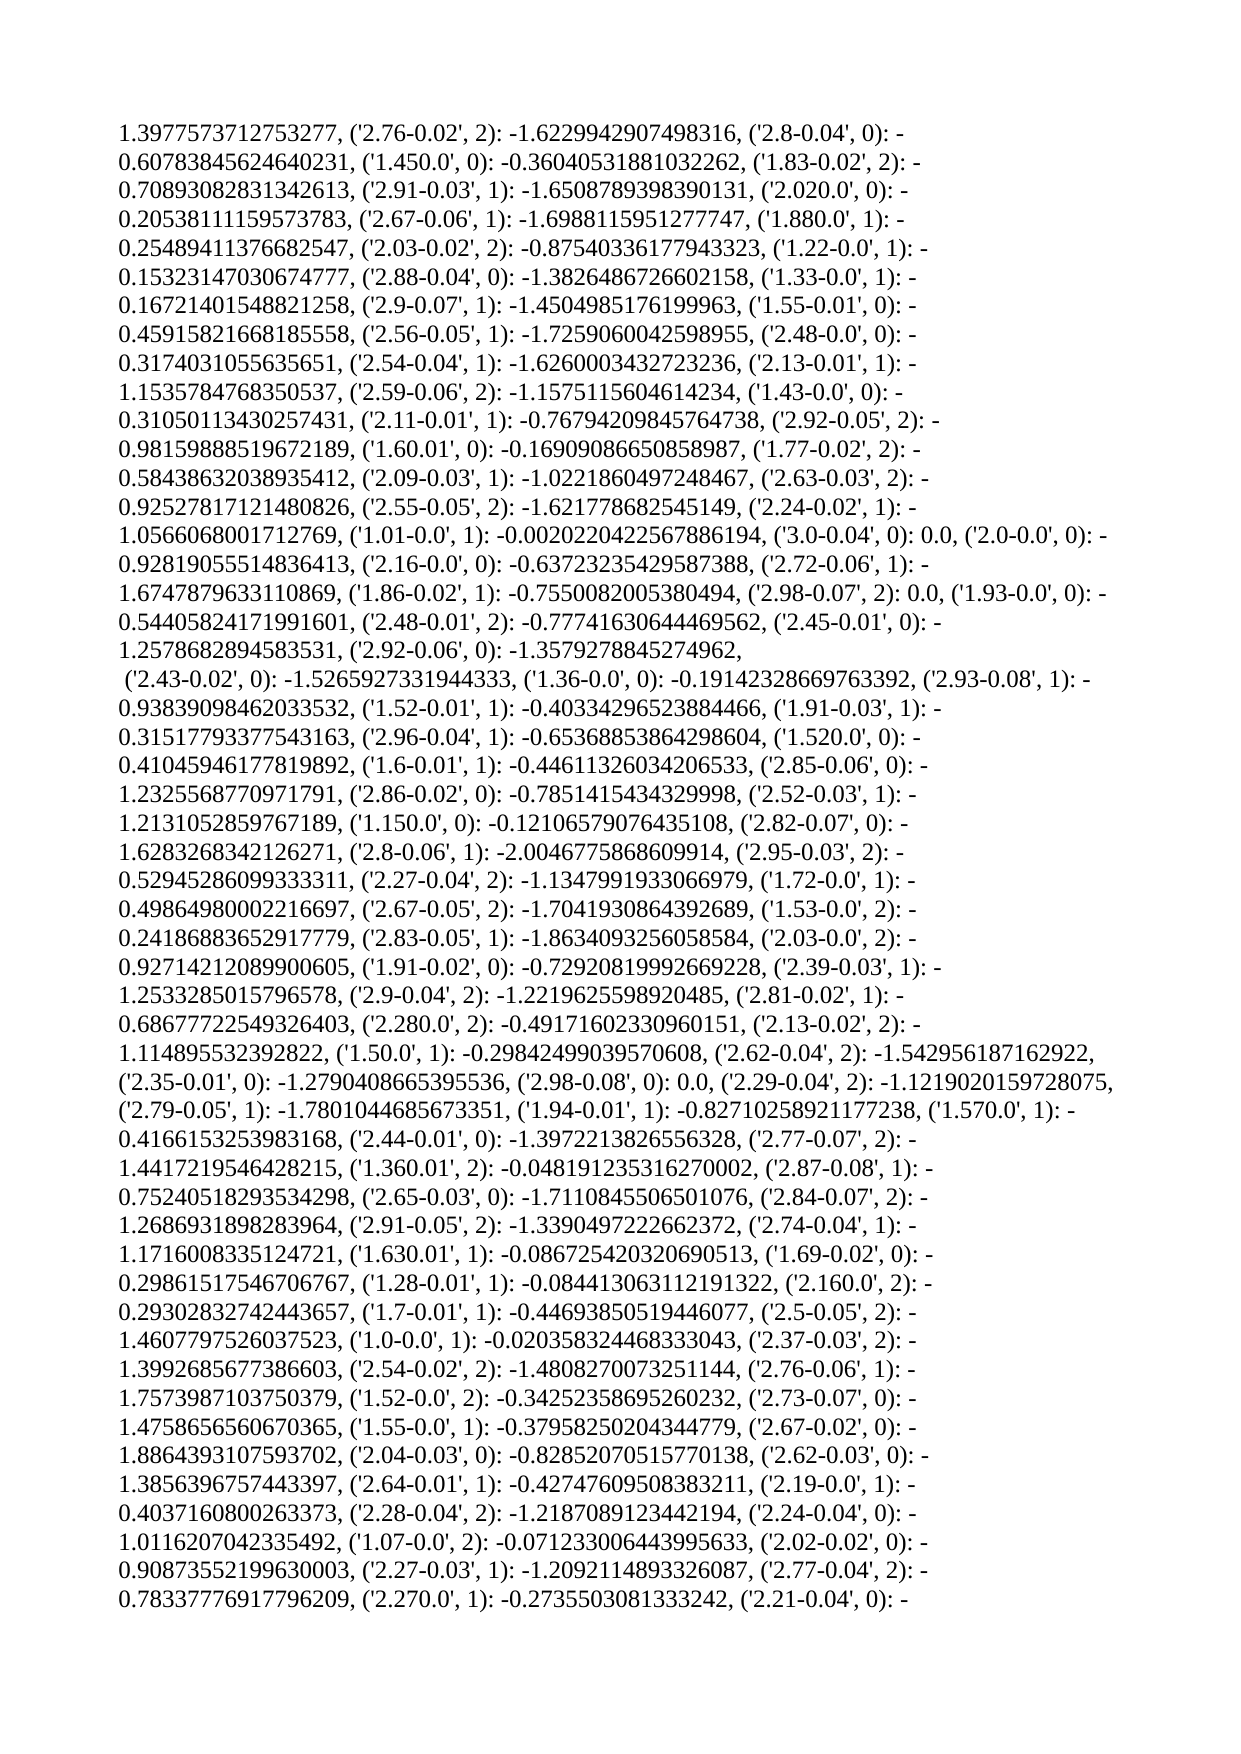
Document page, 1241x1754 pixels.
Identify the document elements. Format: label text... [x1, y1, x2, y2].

text ('2.43-0.02', 0): -1.5265927331944333, ('1.36-0.0', 0): -0.19142328669763392, ('2.93-0.08', 1): -0.93839098462033532, ('1.52-0.01', 1): -0.40334296523884466, ('1.91-0.03', 1): -0.31517793377543163, ('2.96-0.04', 1): -0.65368853864298604, ('1.520.0', 0): -0.41045946177819892, ('1.6-0.01', 1): -0.44611326034206533, ('2.85-0.06', 0): -1.2325568770971791, ('2.86-0.02', 0): -0.7851415434329998, ('2.52-0.03', 1): -1.2131052859767189, ('1.150.0', 0): -0.12106579076435108, ('2.82-0.07', 0): -1.6283268342126271, ('2.8-0.06', 1): -2.0046775868609914, ('2.95-0.03', 2): -0.52945286099333311, ('2.27-0.04', 2): -1.1347991933066979, ('1.72-0.0', 1): -0.49864980002216697, ('2.67-0.05', 2): -1.7041930864392689, ('1.53-0.0', 2): -0.24186883652917779, ('2.83-0.05', 1): -1.8634093256058584, ('2.03-0.0', 2): -0.92714212089900605, ('1.91-0.02', 0): -0.72920819992669228, ('2.39-0.03', 1): -1.2533285015796578, ('2.9-0.04', 2): -1.2219625598920485, ('2.81-0.02', 1): -0.68677722549326403, ('2.280.0', 2): -0.49171602330960151, ('2.13-0.02', 2): -1.114895532392822, ('1.50.0', 1): -0.29842499039570608, ('2.62-0.04', 2): -1.542956187162922, ('2.35-0.01', 0): -1.2790408665395536, ('2.98-0.08', 0): 0.0, ('2.29-0.04', 2): -1.1219020159728075, ('2.79-0.05', 1): -1.7801044685673351, ('1.94-0.01', 1): -0.82710258921177238, ('1.570.0', 1): -0.4166153253983168, ('2.44-0.01', 0): -1.3972213826556328, ('2.77-0.07', 2): -1.4417219546428215, ('1.360.01', 2): -0.048191235316270002, ('2.87-0.08', 1): -0.75240518293534298, ('2.65-0.03', 0): -1.7110845506501076, ('2.84-0.07', 2): -1.2686931898283964, ('2.91-0.05', 2): -1.3390497222662372, ('2.74-0.04', 1): -1.1716008335124721, ('1.630.01', 1): -0.086725420320690513, ('1.69-0.02', 0): -0.29861517546706767, ('1.28-0.01', 1): -0.084413063112191322, ('2.160.0', 2): -0.29302832742443657, ('1.7-0.01', 1): -0.44693850519446077, ('2.5-0.05', 2): -1.4607797526037523, ('1.0-0.0', 1): -0.020358324468333043, ('2.37-0.03', 2): -1.3992685677386603, ('2.54-0.02', 2): -1.4808270073251144, ('2.76-0.06', 1): -1.7573987103750379, ('1.52-0.0', 2): -0.34252358695260232, ('2.73-0.07', 0): -1.4758656560670365, ('1.55-0.0', 1): -0.37958250204344779, ('2.67-0.02', 0): -1.8864393107593702, ('2.04-0.03', 0): -0.82852070515770138, ('2.62-0.03', 0): -1.3856396757443397, ('2.64-0.01', 1): -0.42747609508383211, ('2.19-0.0', 1): -0.4037160800263373, ('2.28-0.04', 2): -1.2187089123442194, ('2.24-0.04', 0): -1.0116207042335492, ('1.07-0.0', 2): -0.071233006443995633, ('2.02-0.02', 0): -0.90873552199630003, ('2.27-0.03', 1): -1.2092114893326087, ('2.77-0.04', 2): -0.78337776917796209, ('2.270.0', 1): -0.2735503081333242, ('2.21-0.04', 0): [118, 664, 1122, 1613]
text -1.3977573712753277, ('2.76-0.02', 2): -1.6229942907498316, ('2.8-0.04', 0): -0.60783845624640231, ('1.450.0', 0): -0.36040531881032262, ('1.83-0.02', 2): -0.70893082831342613, ('2.91-0.03', 1): -1.6508789398390131, ('2.020.0', 0): -0.20538111159573783, ('2.67-0.06', 1): -1.6988115951277747, ('1.880.0', 1): -0.25489411376682547, ('2.03-0.02', 2): -0.87540336177943323, ('1.22-0.0', 1): -0.15323147030674777, ('2.88-0.04', 0): -1.3826486726602158, ('1.33-0.0', 1): -0.16721401548821258, ('2.9-0.07', 1): -1.4504985176199963, ('1.55-0.01', 0): -0.45915821668185558, ('2.56-0.05', 1): -1.7259060042598955, ('2.48-0.0', 0): -0.3174031055635651, ('2.54-0.04', 1): -1.6260003432723236, ('2.13-0.01', 1): -1.1535784768350537, ('2.59-0.06', 2): -1.1575115604614234, ('1.43-0.0', 0): -0.31050113430257431, ('2.11-0.01', 1): -0.76794209845764738, ('2.92-0.05', 2): -0.98159888519672189, ('1.60.01', 0): -0.16909086650858987, ('1.77-0.02', 2): -0.58438632038935412, ('2.09-0.03', 1): -1.0221860497248467, ('2.63-0.03', 2): -0.92527817121480826, ('2.55-0.05', 2): -1.621778682545149, ('2.24-0.02', 1): -1.0566068001712769, ('1.01-0.0', 1): -0.0020220422567886194, ('3.0-0.04', 0): 0.0, ('2.0-0.0', 0): -0.92819055514836413, ('2.16-0.0', 0): -0.63723235429587388, ('2.72-0.06', 1): -1.6747879633110869, ('1.86-0.02', 1): -0.7550082005380494, ('2.98-0.07', 2): 0.0, ('1.93-0.0', 0): -0.54405824171991601, ('2.48-0.01', 2): -0.77741630644469562, ('2.45-0.01', 0): -1.2578682894583531, ('2.92-0.06', 0): -1.3579278845274962, [118, 118, 1122, 664]
